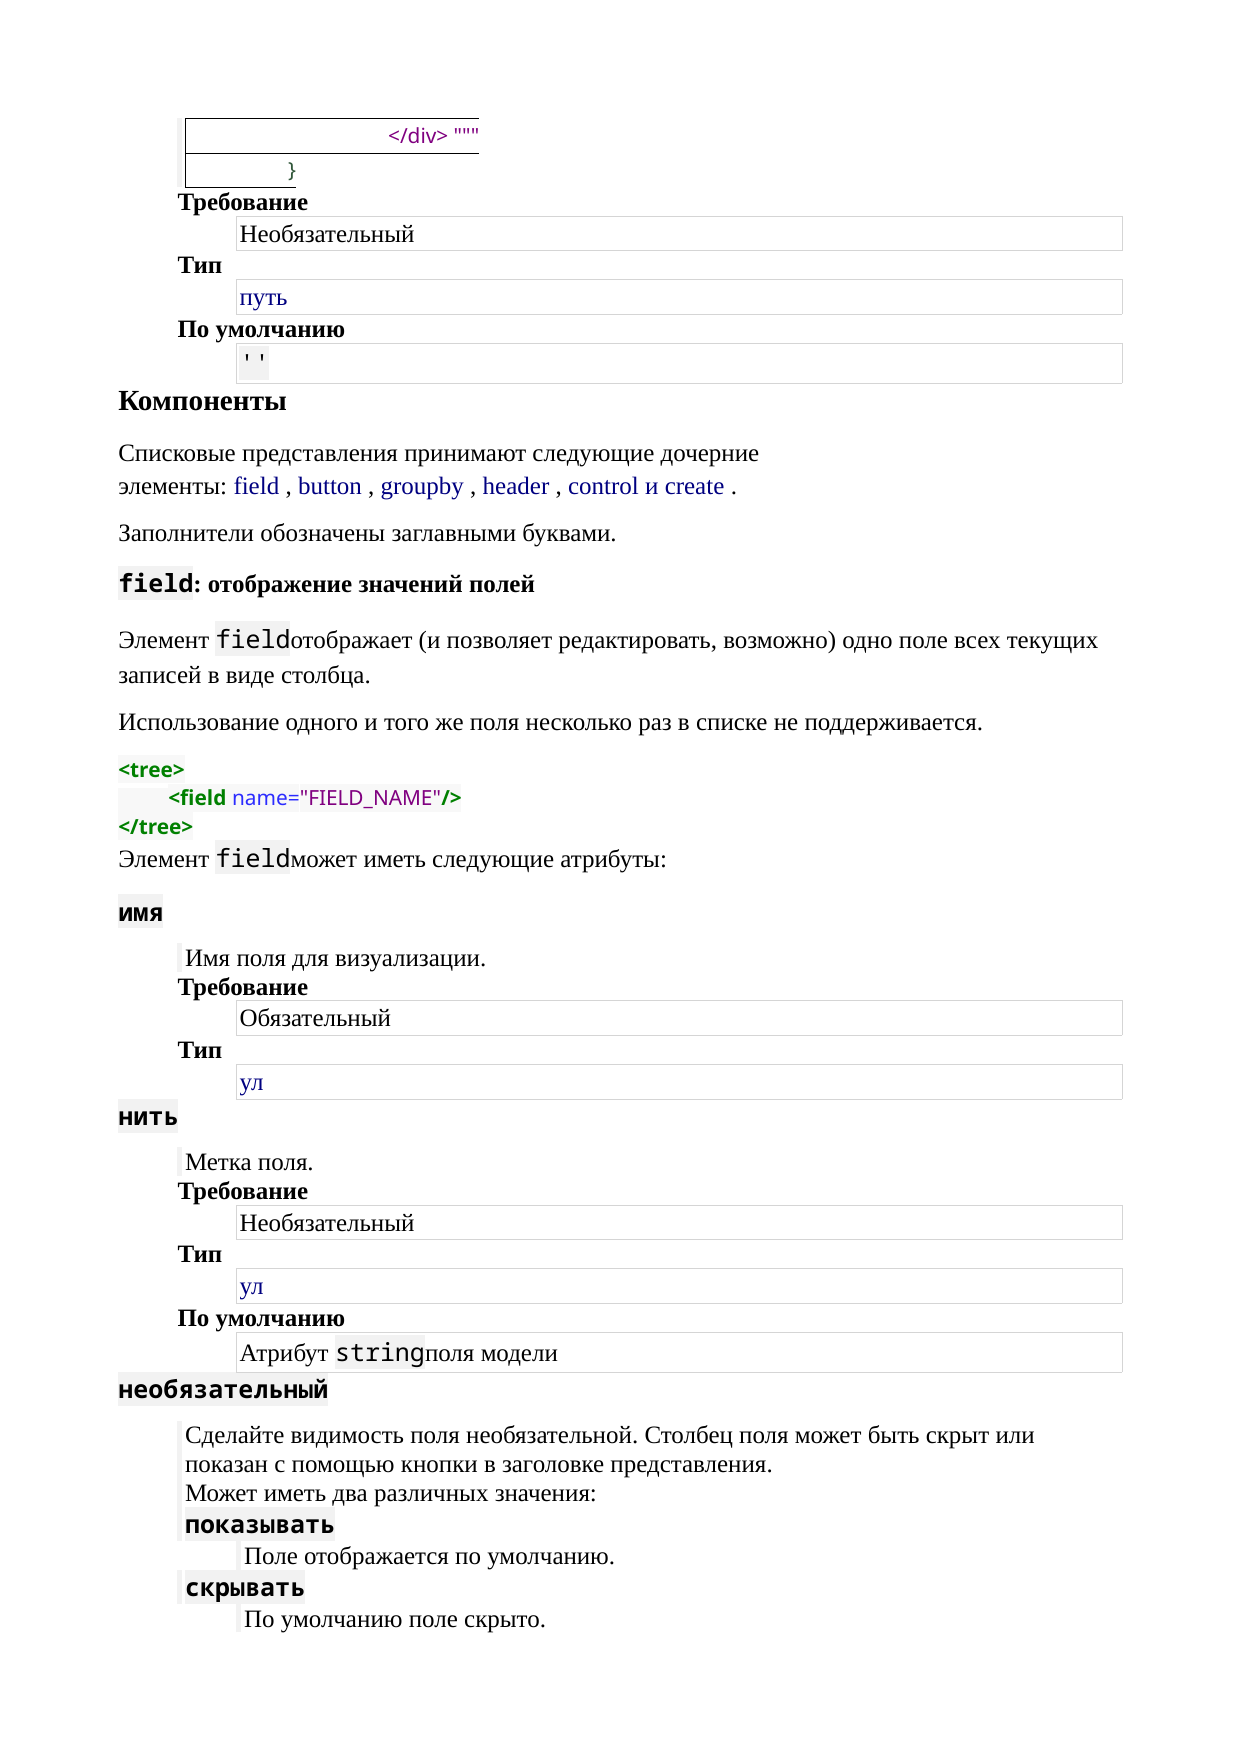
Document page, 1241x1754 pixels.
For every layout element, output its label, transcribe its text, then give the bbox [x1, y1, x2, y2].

subtitle По умолчанию [177, 1303, 1122, 1332]
subtitle имя [118, 894, 1122, 928]
text Списковые представления принимают следующие дочерние элементы: field , button , groupby , header , control и create . [118, 438, 1122, 499]
list ул [237, 1065, 1122, 1099]
list Необязательный [237, 1206, 1122, 1239]
list По умолчанию поле скрыто. [241, 1604, 1122, 1632]
subtitle Компоненты [118, 383, 1122, 417]
list Может иметь два различных значения: [182, 1478, 1122, 1507]
list Имя поля для визуализации. [182, 943, 1122, 972]
subtitle Требование [177, 1176, 1122, 1205]
list Метка поля. [182, 1147, 1122, 1176]
text </div> """ [186, 118, 1122, 153]
text <tree> [118, 755, 1122, 783]
text } [186, 153, 1122, 187]
subtitle скрывать [182, 1570, 1122, 1604]
list Поле отображается по умолчанию. [241, 1541, 1122, 1570]
text </tree> [118, 812, 1122, 840]
text Заполнители обозначены заглавными буквами. [118, 518, 1122, 547]
list ул [237, 1269, 1122, 1303]
subtitle field: отображение значений полей [118, 566, 1122, 600]
list Необязательный [237, 217, 1122, 250]
text Использование одного и того же поля несколько раз в списке не поддерживается. [118, 707, 1122, 736]
text <field name="FIELD_NAME"/> [118, 783, 1122, 812]
subtitle показывать [182, 1507, 1122, 1541]
subtitle Тип [177, 251, 1122, 279]
list Обязательный [237, 1001, 1122, 1035]
list путь [237, 280, 1122, 314]
text Элемент fieldможет иметь следующие атрибуты: [118, 840, 1122, 874]
subtitle Требование [177, 187, 1122, 216]
subtitle По умолчанию [177, 314, 1122, 343]
list Сделайте видимость поля необязательной. Столбец поля может быть скрыт или показан с помощью кнопки в заголовке представления. [182, 1421, 1122, 1478]
text Элемент fieldотображает (и позволяет редактировать, возможно) одно поле всех текущих записей в виде столбца. [118, 621, 1122, 688]
subtitle Тип [177, 1035, 1122, 1064]
list '' [237, 344, 1122, 383]
subtitle Тип [177, 1239, 1122, 1268]
subtitle нить [118, 1099, 1122, 1133]
subtitle Требование [177, 972, 1122, 1000]
list Атрибут stringполя модели [237, 1333, 1122, 1372]
subtitle необязательный [118, 1372, 1122, 1406]
